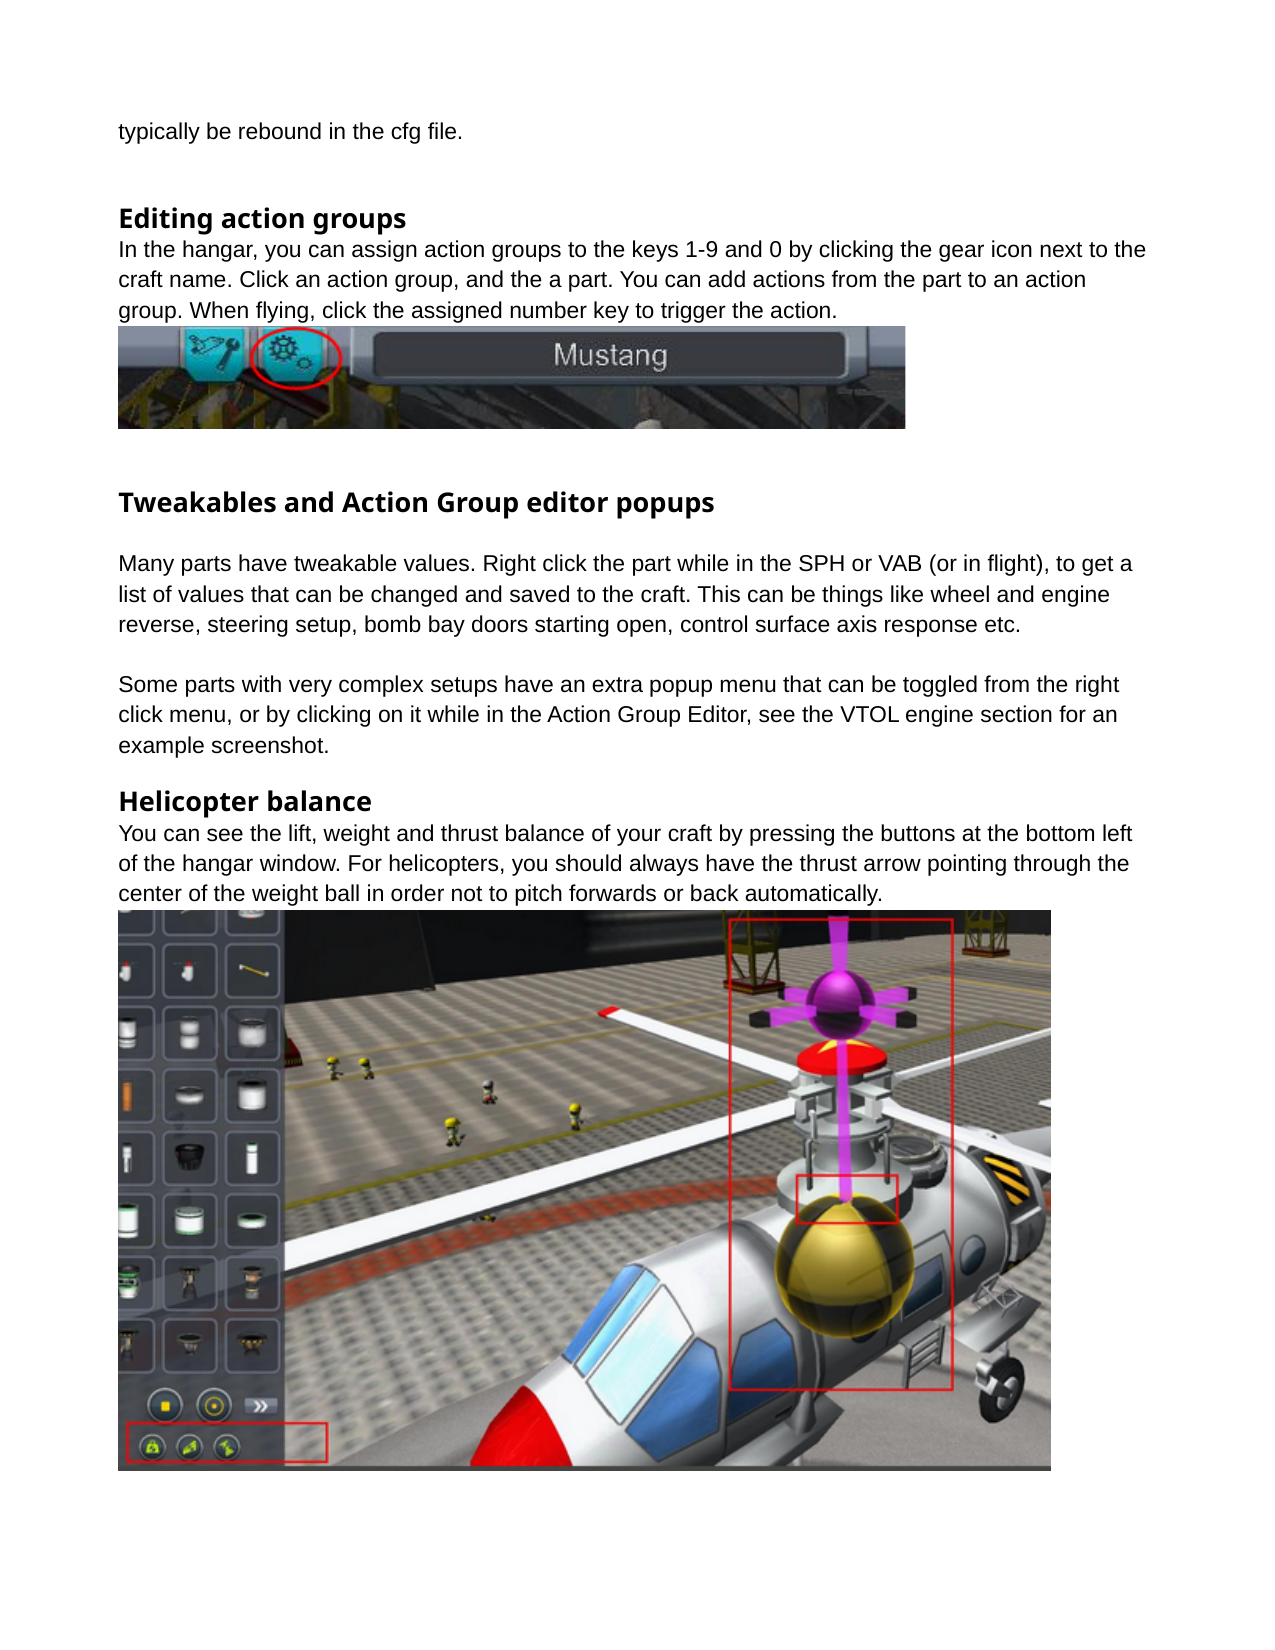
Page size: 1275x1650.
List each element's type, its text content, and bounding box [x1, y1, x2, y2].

subtitle Editing action groups [118, 199, 1157, 236]
text In the hangar, you can assign action groups to the keys 1-9 and 0 by clicking the gear icon next to the craft name. Click an action group, and the a part. You can add actions from the part to an action group. When flying, click the assigned number key to trigger the action. [118, 236, 1157, 323]
subtitle Tweakables and Action Group editor popups [118, 483, 1157, 520]
text You can see the lift, weight and thrust balance of your craft by pressing the buttons at the bottom left of the hangar window. For helicopters, you should always have the thrust arrow pointing through the center of the weight ball in order not to pitch forwards or back automatically. [118, 819, 1157, 906]
text Some parts with very complex setups have an extra popup menu that can be toggled from the right click menu, or by clicking on it while in the Action Group Editor, see the VTOL engine section for an example screenshot. [118, 671, 1157, 758]
picture [118, 910, 1051, 1471]
text Many parts have tweakable values. Right click the part while in the SPH or VAB (or in flight), to get a list of values that can be changed and saved to the craft. This can be things like wheel and engine reverse, steering setup, bomb bay doors starting open, control surface axis response etc. [118, 550, 1157, 637]
text typically be rebound in the cfg file. [118, 118, 1157, 144]
picture [118, 326, 906, 429]
subtitle Helicopter balance [118, 783, 1157, 819]
